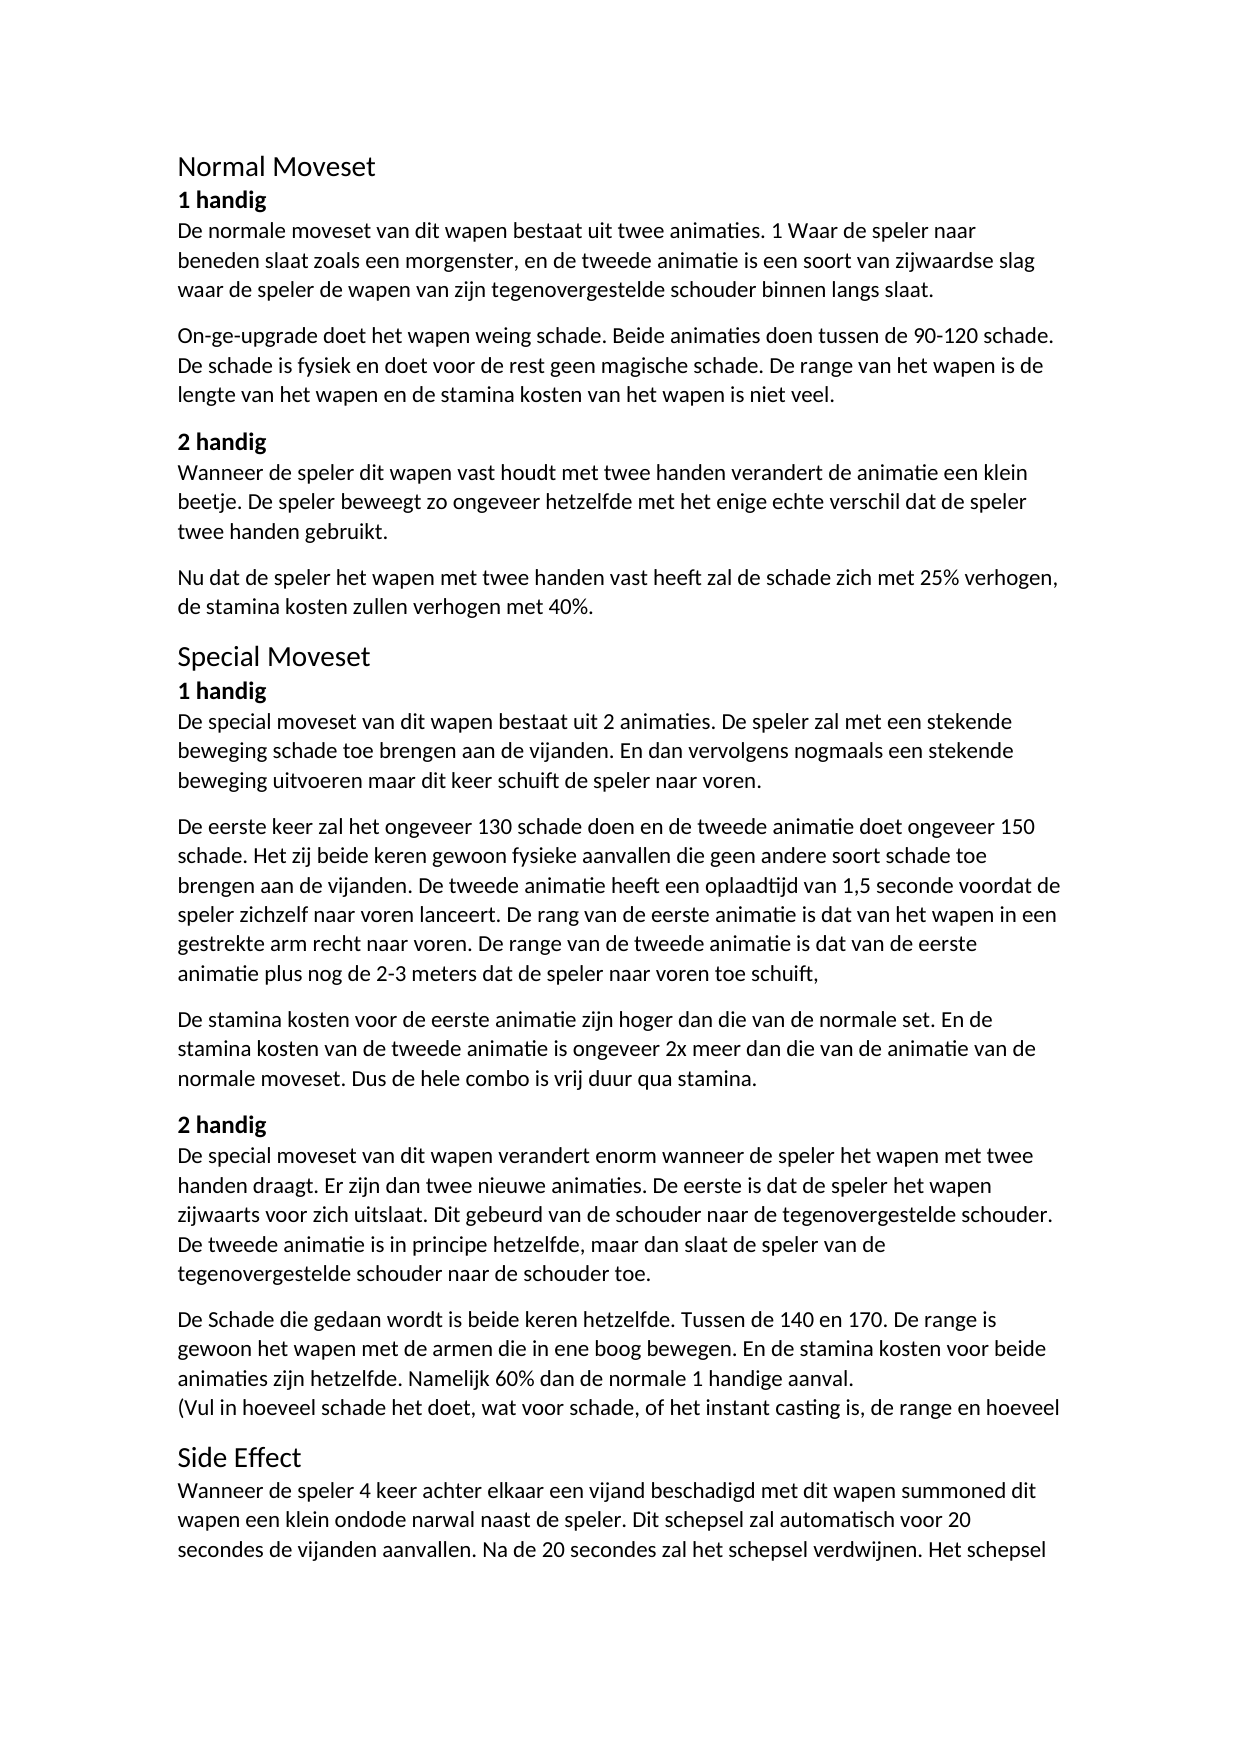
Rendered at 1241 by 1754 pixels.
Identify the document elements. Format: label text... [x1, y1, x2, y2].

text On-ge-upgrade doet het wapen weing schade. Beide animaties doen tussen de 90-120 schade. De schade is fysiek en doet voor de rest geen magische schade. De range van het wapen is de lengte van het wapen en de stamina kosten van het wapen is niet veel. [177, 321, 1063, 408]
text 2 handig Wanneer de speler dit wapen vast houdt met twee handen verandert de animatie een klein beetje. De speler beweegt zo ongeveer hetzelfde met het enige echte verschil dat de speler twee handen gebruikt. [177, 426, 1063, 545]
text De eerste keer zal het ongeveer 130 schade doen en de tweede animatie doet ongeveer 150 schade. Het zij beide keren gewoon fysieke aanvallen die geen andere soort schade toe brengen aan de vijanden. De tweede animatie heeft een oplaadtijd van 1,5 seconde voordat de speler zichzelf naar voren lanceert. De rang van de eerste animatie is dat van het wapen in een gestrekte arm recht naar voren. De range van de tweede animatie is dat van de eerste animatie plus nog de 2-3 meters dat de speler naar voren toe schuift, [177, 812, 1063, 987]
text De Schade die gedaan wordt is beide keren hetzelfde. Tussen de 140 en 170. De range is gewoon het wapen met de armen die in ene boog bewegen. En de stamina kosten voor beide animaties zijn hetzelfde. Namelijk 60% dan de normale 1 handige aanval. (Vul in hoeveel schade het doet, wat voor schade, of het instant casting is, de range en hoeveel [177, 1305, 1063, 1421]
text De stamina kosten voor de eerste animatie zijn hoger dan die van de normale set. En de stamina kosten van de tweede animatie is ongeveer 2x meer dan die van de animatie van de normale moveset. Dus de hele combo is vrij duur qua stamina. [177, 1005, 1063, 1092]
text Nu dat de speler het wapen met twee handen vast heeft zal de schade zich met 25% verhogen, de stamina kosten zullen verhogen met 40%. [177, 563, 1063, 620]
text Special Moveset 1 handig De special moveset van dit wapen bestaat uit 2 animaties. De speler zal met een stekende beweging schade toe brengen aan de vijanden. En dan vervolgens nogmaals een stekende beweging uitvoeren maar dit keer schuift de speler naar voren. [177, 638, 1063, 794]
text 2 handig De special moveset van dit wapen verandert enorm wanneer de speler het wapen met twee handen draagt. Er zijn dan twee nieuwe animaties. De eerste is dat de speler het wapen zijwaarts voor zich uitslaat. Dit gebeurd van de schouder naar de tegenovergestelde schouder. De tweede animatie is in principe hetzelfde, maar dan slaat de speler van de tegenovergestelde schouder naar de schouder toe. [177, 1110, 1063, 1287]
text Side Effect Wanneer de speler 4 keer achter elkaar een vijand beschadigd met dit wapen summoned dit wapen een klein ondode narwal naast de speler. Dit schepsel zal automatisch voor 20 secondes de vijanden aanvallen. Na de 20 secondes zal het schepsel verdwijnen. Het schepsel [177, 1439, 1063, 1563]
text Normal Moveset 1 handig De normale moveset van dit wapen bestaat uit twee animaties. 1 Waar de speler naar beneden slaat zoals een morgenster, en de tweede animatie is een soort van zijwaardse slag waar de speler de wapen van zijn tegenovergestelde schouder binnen langs slaat. [177, 148, 1063, 303]
